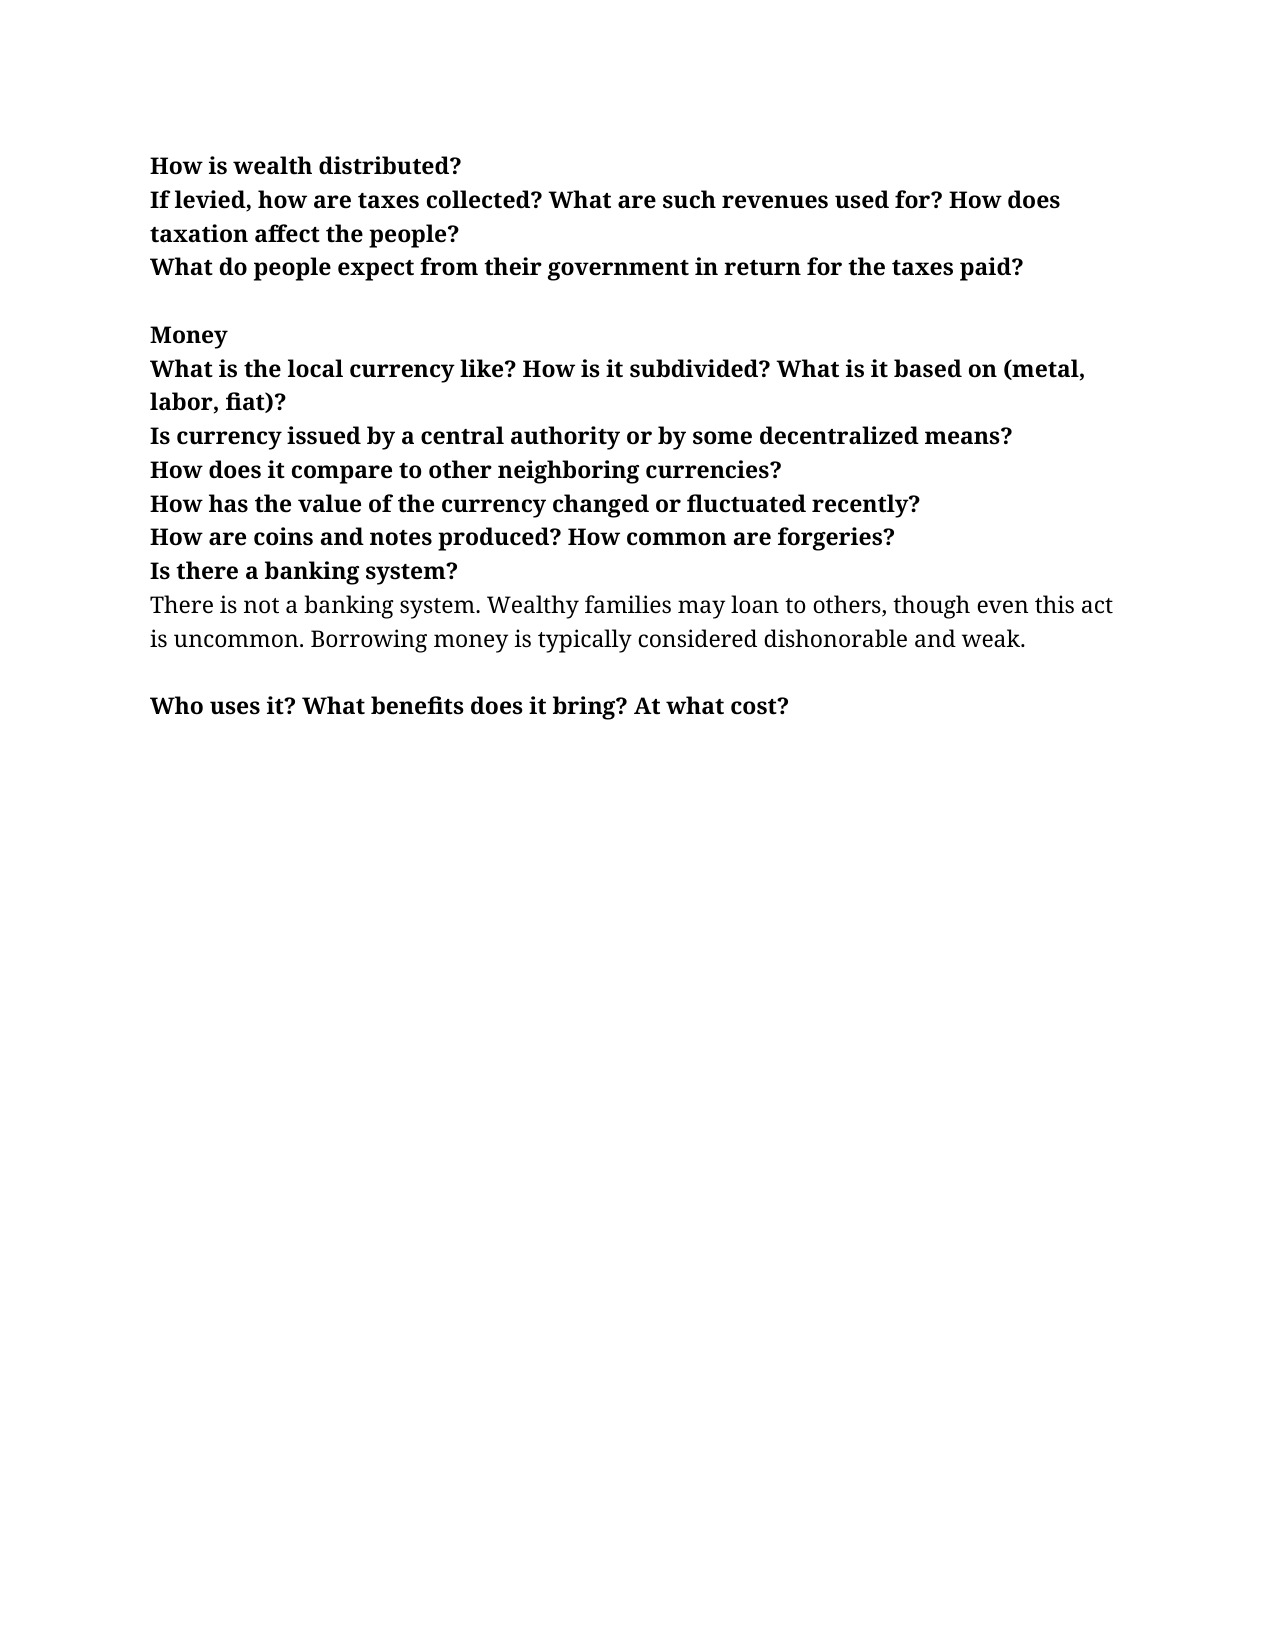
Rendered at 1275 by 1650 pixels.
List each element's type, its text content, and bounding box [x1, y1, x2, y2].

text How does it compare to other neighboring currencies? How has the value of the currency changed or fluctuated recently? How are coins and notes produced? How common are forgeries? Is there a banking system? [150, 454, 1125, 586]
text There is not a banking system. Wealthy families may loan to others, though even this act is uncommon. Borrowing money is typically considered dishonorable and weak. [150, 589, 1125, 654]
text Who uses it? What benefits does it bring? At what cost? [150, 656, 1125, 721]
text How is wealth distributed? If levied, how are taxes collected? What are such revenues used for? How does taxation affect the people? What do people expect from their government in return for the taxes paid? Money What is the local currency like? How is it subdivided? What is it based on (metal, labor, fiat)? Is currency issued by a central authority or by some decentralized means? [150, 150, 1125, 451]
